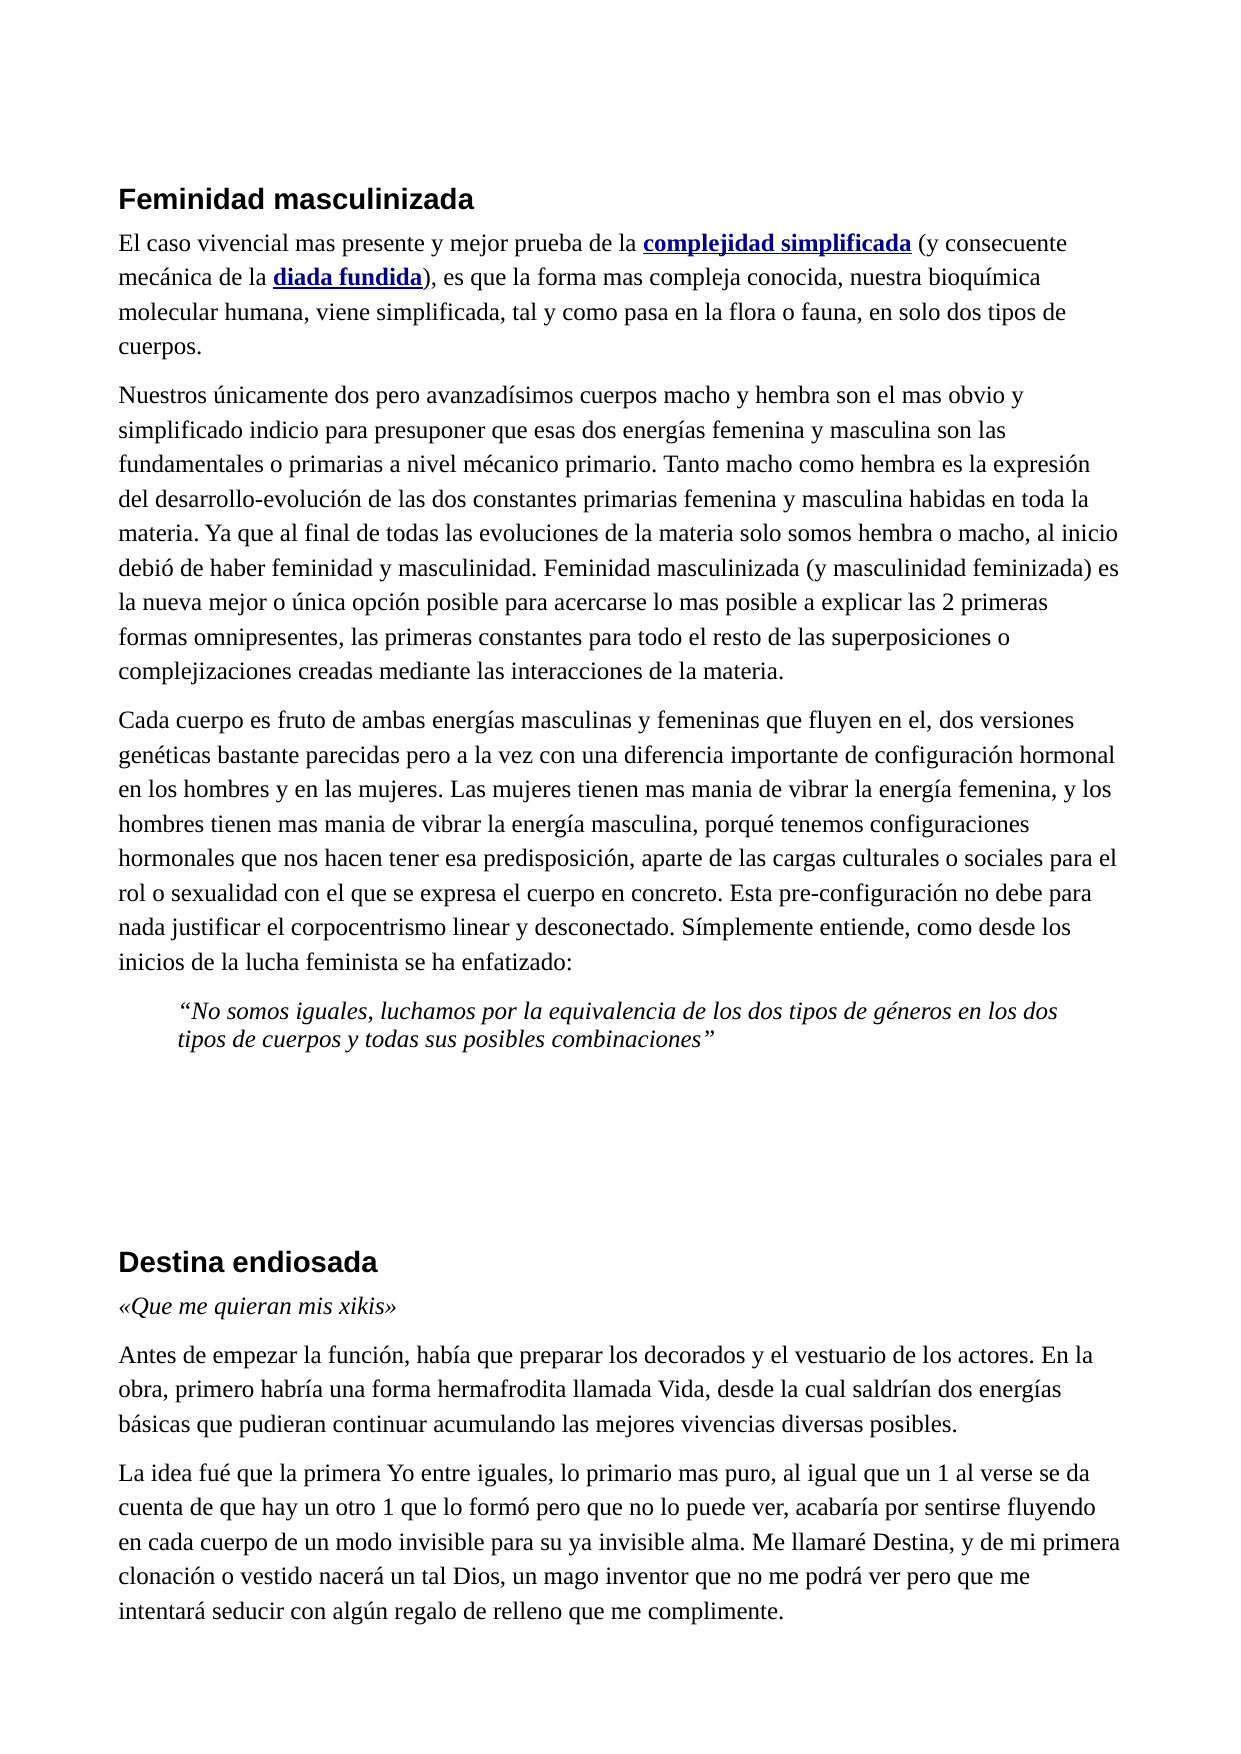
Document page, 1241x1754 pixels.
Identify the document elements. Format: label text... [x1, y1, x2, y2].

subtitle Feminidad masculinizada [118, 182, 1122, 216]
text El caso vivencial mas presente y mejor prueba de la complejidad simplificada (y consecuente mecánica de la diada fundida), es que la forma mas compleja conocida, nuestra bioquímica molecular humana, viene simplificada, tal y como pasa en la flora o fauna, en solo dos tipos de cuerpos. [118, 228, 1122, 360]
text Antes de empezar la función, había que preparar los decorados y el vestuario de los actores. En la obra, primero habría una forma hermafrodita llamada Vida, desde la cual saldrían dos energías básicas que pudieran continuar acumulando las mejores vivencias diversas posibles. [118, 1340, 1122, 1438]
text “No somos iguales, luchamos por la equivalencia de los dos tipos de géneros en los dos tipos de cuerpos y todas sus posibles combinaciones” [177, 996, 1063, 1053]
text Nuestros únicamente dos pero avanzadísimos cuerpos macho y hembra son el mas obvio y simplificado indicio para presuponer que esas dos energías femenina y masculina son las fundamentales o primarias a nivel mécanico primario. Tanto macho como hembra es la expresión del desarrollo-evolución de las dos constantes primarias femenina y masculina habidas en toda la materia. Ya que al final de todas las evoluciones de la materia solo somos hembra o macho, al inicio debió de haber feminidad y masculinidad. Feminidad masculinizada (y masculinidad feminizada) es la nueva mejor o única opción posible para acercarse lo mas posible a explicar las 2 primeras formas omnipresentes, las primeras constantes para todo el resto de las superposiciones o complejizaciones creadas mediante las interacciones de la materia. [118, 381, 1122, 685]
text Cada cuerpo es fruto de ambas energías masculinas y femeninas que fluyen en el, dos versiones genéticas bastante parecidas pero a la vez con una diferencia importante de configuración hormonal en los hombres y en las mujeres. Las mujeres tienen mas mania de vibrar la energía femenina, y los hombres tienen mas mania de vibrar la energía masculina, porqué tenemos configuraciones hormonales que nos hacen tener esa predisposición, aparte de las cargas culturales o sociales para el rol o sexualidad con el que se expresa el cuerpo en concreto. Esta pre-configuración no debe para nada justificar el corpocentrismo linear y desconectado. Símplemente entiende, como desde los inicios de la lucha feminista se ha enfatizado: [118, 705, 1122, 976]
text «Que me quieran mis xikis» [118, 1291, 1122, 1319]
subtitle Destina endiosada [118, 1244, 1122, 1278]
text La idea fué que la primera Yo entre iguales, lo primario mas puro, al igual que un 1 al verse se da cuenta de que hay un otro 1 que lo formó pero que no lo puede ver, acabaría por sentirse fluyendo en cada cuerpo de un modo invisible para su ya invisible alma. Me llamaré Destina, y de mi primera clonación o vestido nacerá un tal Dios, un mago inventor que no me podrá ver pero que me intentará seducir con algún regalo de relleno que me complimente. [118, 1458, 1122, 1624]
